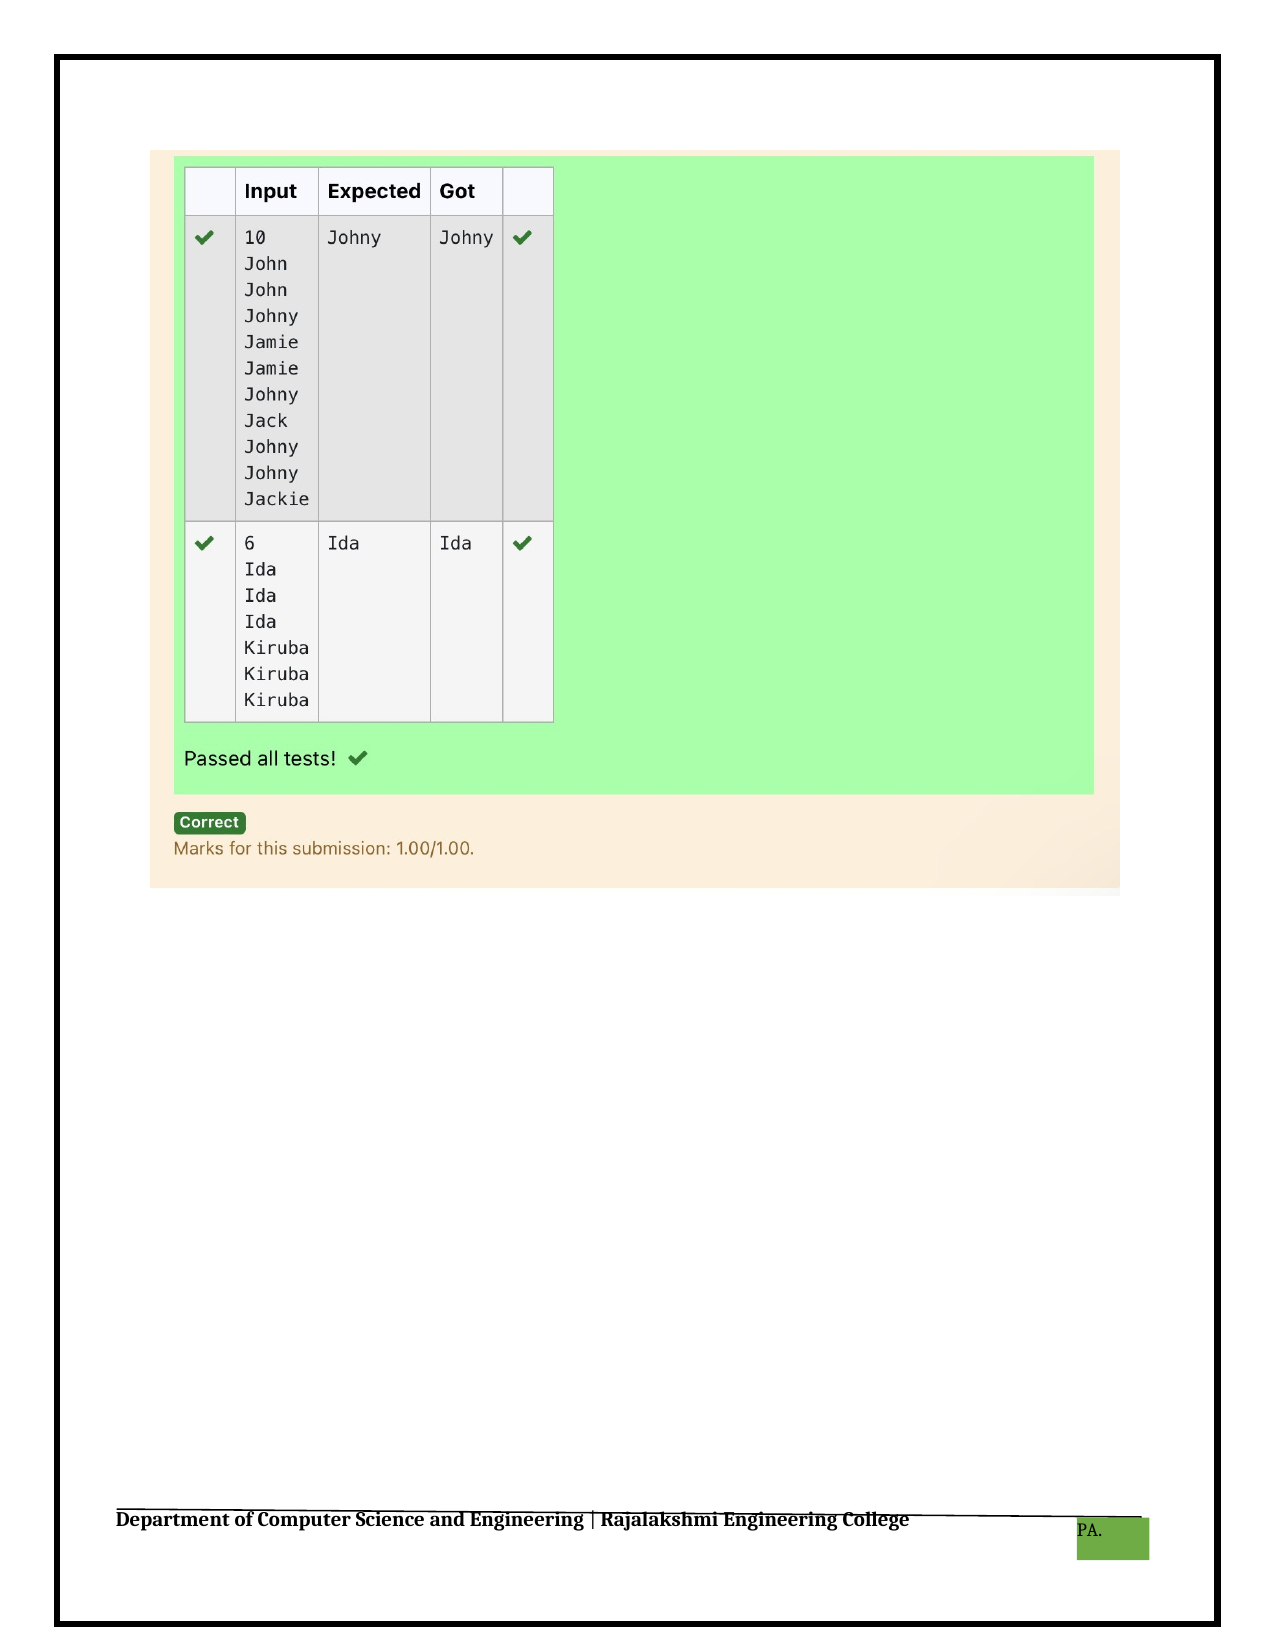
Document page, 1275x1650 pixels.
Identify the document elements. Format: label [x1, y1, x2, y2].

picture [150, 150, 1120, 896]
